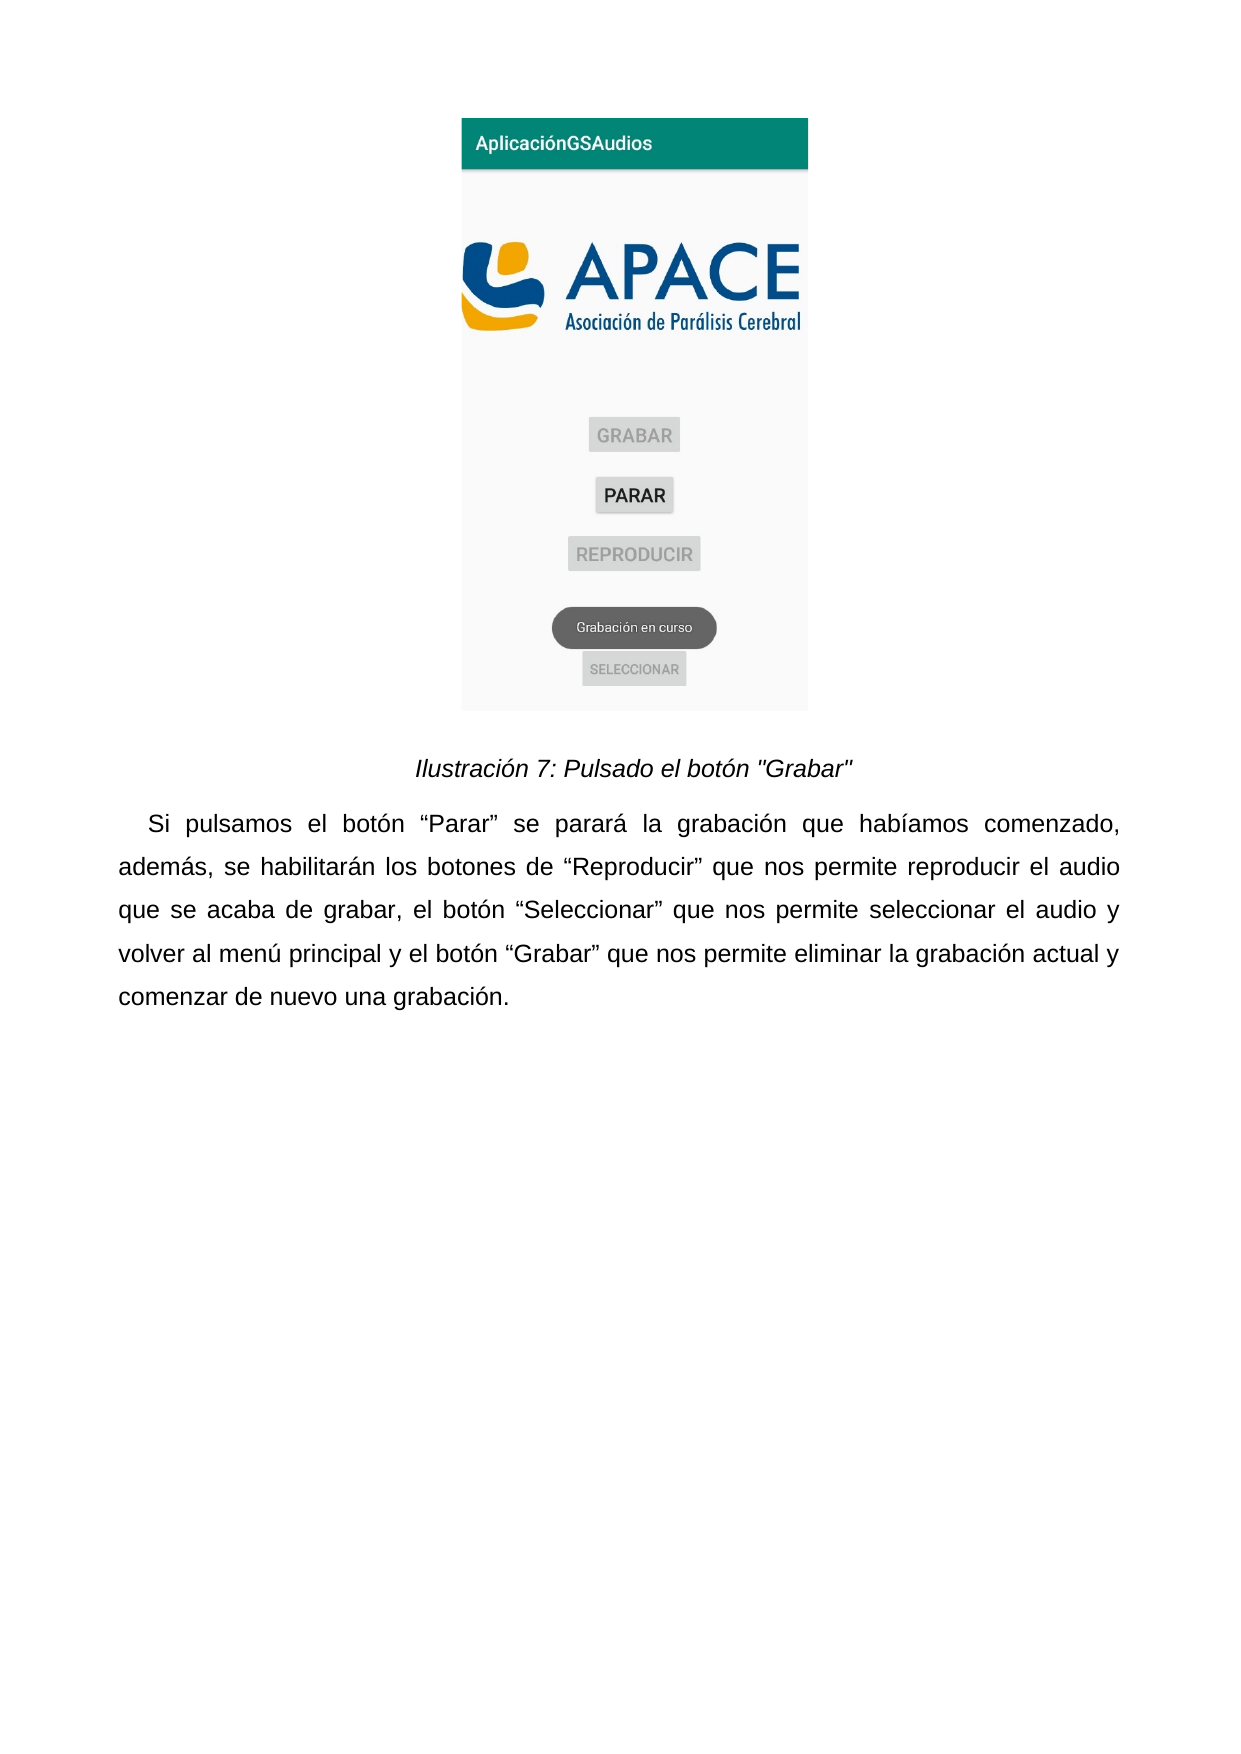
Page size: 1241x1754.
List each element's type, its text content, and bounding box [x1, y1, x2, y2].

text Ilustración 7: Pulsado el botón "Grabar" [118, 754, 1122, 782]
text Si pulsamos el botón “Parar” se parará la grabación que habíamos comenzado, además, se habilitarán los botones de “Reproducir” que nos permite reproducir el audio que se acaba de grabar, el botón “Seleccionar” que nos permite seleccionar el audio y volver al menú principal y el botón “Grabar” que nos permite eliminar la grabación actual y comenzar de nuevo una grabación. [118, 809, 1122, 1011]
